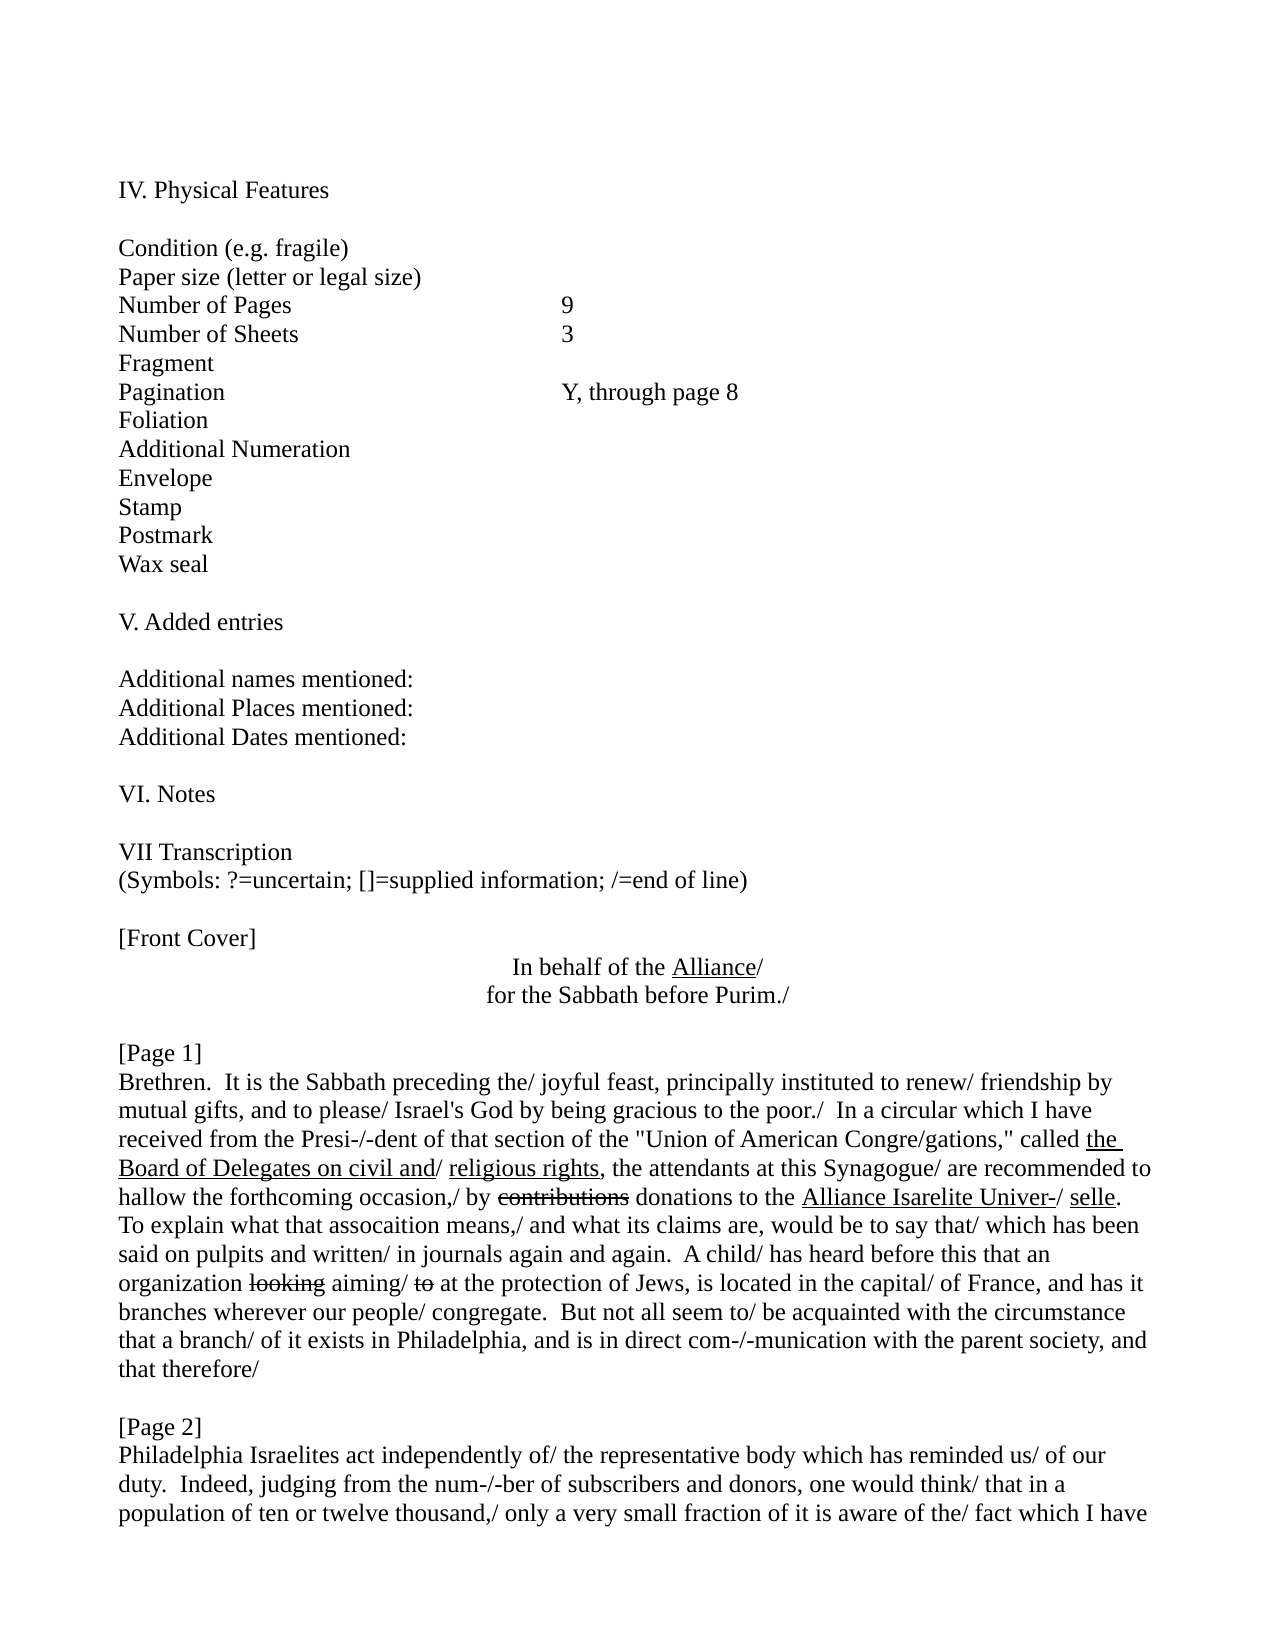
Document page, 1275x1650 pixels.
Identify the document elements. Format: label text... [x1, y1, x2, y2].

text for the Sabbath before Purim./ [118, 981, 1157, 1009]
text [Front Cover] [118, 923, 1157, 952]
text VII Transcription [118, 837, 1157, 866]
text Philadelphia Israelites act independently of/ the representative body which has reminded us/ of our duty. Indeed, judging from the num-/-ber of subscribers and donors, one would think/ that in a population of ten or twelve thousand,/ only a very small fraction of it is aware of the/ fact which I have [118, 1441, 1157, 1527]
text Wax seal [118, 549, 1157, 578]
text Additional names mentioned: [118, 664, 1157, 693]
text Pagination Y, through page 8 [118, 377, 1157, 406]
text Brethren. It is the Sabbath preceding the/ joyful feast, principally instituted to renew/ friendship by mutual gifts, and to please/ Israel's God by being gracious to the poor./ In a circular which I have received from the Presi-/-dent of that section of the "Union of American Congre/gations," called the Board of Delegates on civil and/ religious rights, the attendants at this Synagogue/ are recommended to hallow the forthcoming occasion,/ by contributions donations to the Alliance Isarelite Univer-/ selle. To explain what that assocaition means,/ and what its claims are, would be to say that/ which has been said on pulpits and written/ in journals again and again. A child/ has heard before this that an organization looking aiming/ to at the protection of Jews, is located in the capital/ of France, and has it branches wherever our people/ congregate. But not all seem to/ be acquainted with the circumstance that a branch/ of it exists in Philadelphia, and is in direct com-/-munication with the parent society, and that therefore/ [118, 1067, 1157, 1383]
text VI. Notes [118, 779, 1157, 808]
text [Page 2] [118, 1412, 1157, 1441]
text Stamp [118, 492, 1157, 521]
text IV. Physical Features [118, 176, 1157, 204]
text [Page 1] [118, 1038, 1157, 1067]
text Condition (e.g. fragile) [118, 233, 1157, 262]
text Additional Dates mentioned: [118, 722, 1157, 751]
text Additional Numeration [118, 434, 1157, 463]
text Number of Pages 9 [118, 291, 1157, 319]
text In behalf of the Alliance/ [118, 952, 1157, 981]
text Additional Places mentioned: [118, 693, 1157, 722]
text (Symbols: ?=uncertain; []=supplied information; /=end of line) [118, 866, 1157, 894]
text V. Added entries [118, 607, 1157, 636]
text Paper size (letter or legal size) [118, 262, 1157, 291]
text Postma rk [118, 521, 1157, 549]
text Foliation [118, 406, 1157, 434]
text Fragment [118, 348, 1157, 377]
text Number of Sheets 3 [118, 319, 1157, 348]
text Envelope [118, 463, 1157, 492]
